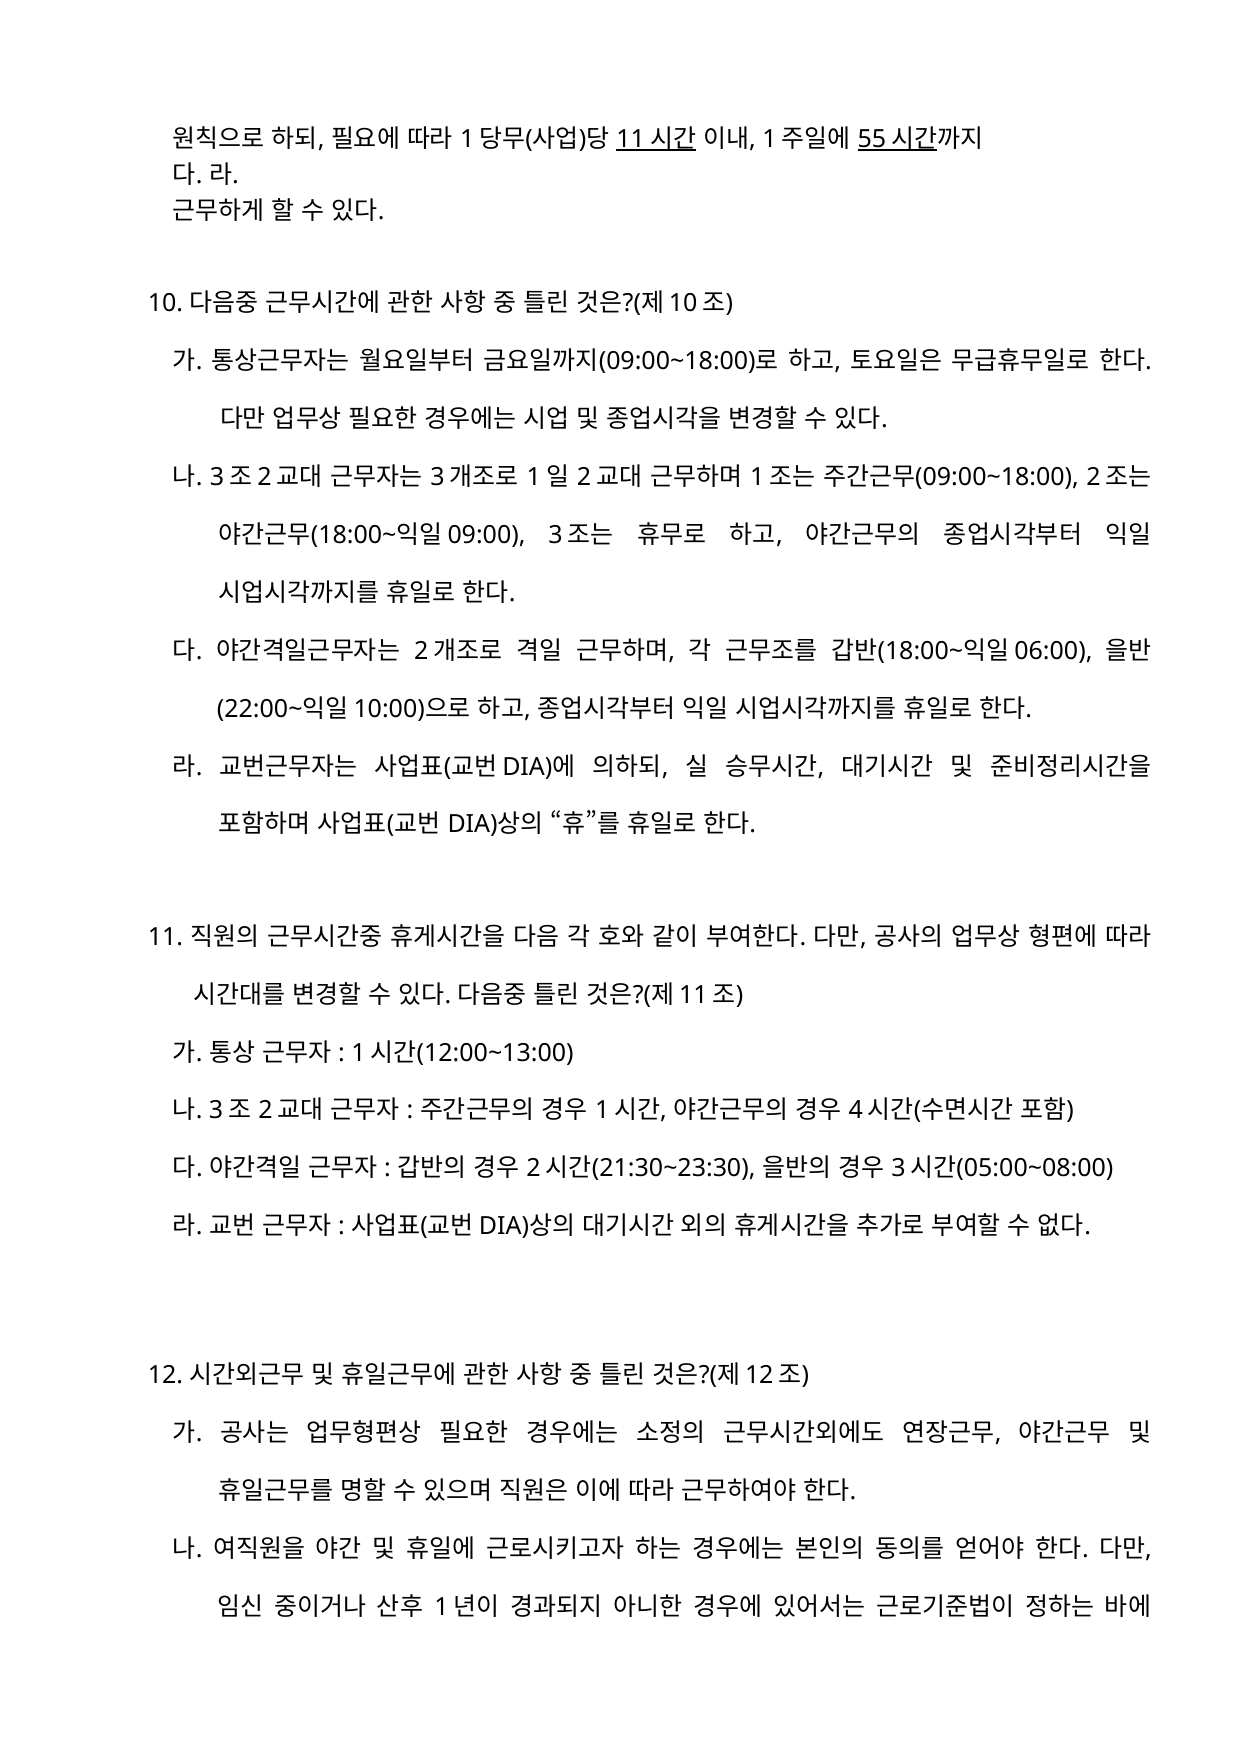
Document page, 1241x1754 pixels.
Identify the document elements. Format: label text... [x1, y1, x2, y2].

text 가. 통상 근무자 : 1시간(12:00~13:00) [173, 1032, 1152, 1068]
text 라. 교번근무자는 사업표(교번DIA)에 의하되, 실 승무시간, 대기시간 및 준비정리시간을 포함하며 사업표(교번 DIA)상의 “휴”를 휴일로 한다. [173, 746, 1152, 840]
text 근무하게 할 수 있다. [173, 191, 1152, 227]
text 나. 여직원을 야간 및 휴일에 근로시키고자 하는 경우에는 본인의 동의를 얻어야 한다. 다만, 임신 중이거나 산후 1년이 경과되지 아니한 경우에 있어서는 근로기준법이 정하는 바에 [173, 1528, 1152, 1622]
text 원칙으로 하되, 필요에 따라 1당무(사업)당 11시간 이내, 1주일에 55시간까지 [173, 118, 1152, 154]
text 가. 통상근무자는 월요일부터 금요일까지(09:00~18:00)로 하고, 토요일은 무급휴무일로 한다. 다만 업무상 필요한 경우에는 시업 및 종업시각을 변경할 수 있다. [173, 341, 1152, 435]
text 12. 시간외근무 및 휴일근무에 관한 사항 중 틀린 것은?(제12조) [148, 1354, 1152, 1391]
text 다. 야간격일근무자는 2개조로 격일 근무하며, 각 근무조를 갑반(18:00~익일06:00), 을반(22:00~익일10:00)으로 하고, 종업시각부터 익일 시업시각까지를 휴일로 한다. [173, 630, 1152, 724]
text 10. 다음중 근무시간에 관한 사항 중 틀린 것은?(제10조) [148, 283, 1152, 319]
text 11. 직원의 근무시간중 휴게시간을 다음 각 호와 같이 부여한다. 다만, 공사의 업무상 형편에 따라 시간대를 변경할 수 있다. 다음중 틀린 것은?(제11조) [148, 916, 1152, 1010]
text 라. 교번 근무자 : 사업표(교번DIA)상의 대기시간 외의 휴게시간을 추가로 부여할 수 없다. [173, 1206, 1152, 1242]
text 가. 공사는 업무형편상 필요한 경우에는 소정의 근무시간외에도 연장근무, 야간근무 및 휴일근무를 명할 수 있으며 직원은 이에 따라 근무하여야 한다. [173, 1412, 1152, 1507]
text 나. 3조 2교대 근무자 : 주간근무의 경우 1시간, 야간근무의 경우 4시간(수면시간 포함) [173, 1090, 1152, 1126]
text 다. 라. [173, 154, 1152, 191]
text 다. 야간격일 근무자 : 갑반의 경우 2시간(21:30~23:30), 을반의 경우 3시간(05:00~08:00) [173, 1148, 1152, 1184]
text 나. 3조2교대 근무자는 3개조로 1일 2교대 근무하며 1조는 주간근무(09:00~18:00), 2조는 야간근무(18:00~익일09:00), 3조는 휴무로 하고, 야간근무의 종업시각부터 익일 시업시각까지를 휴일로 한다. [173, 456, 1152, 608]
